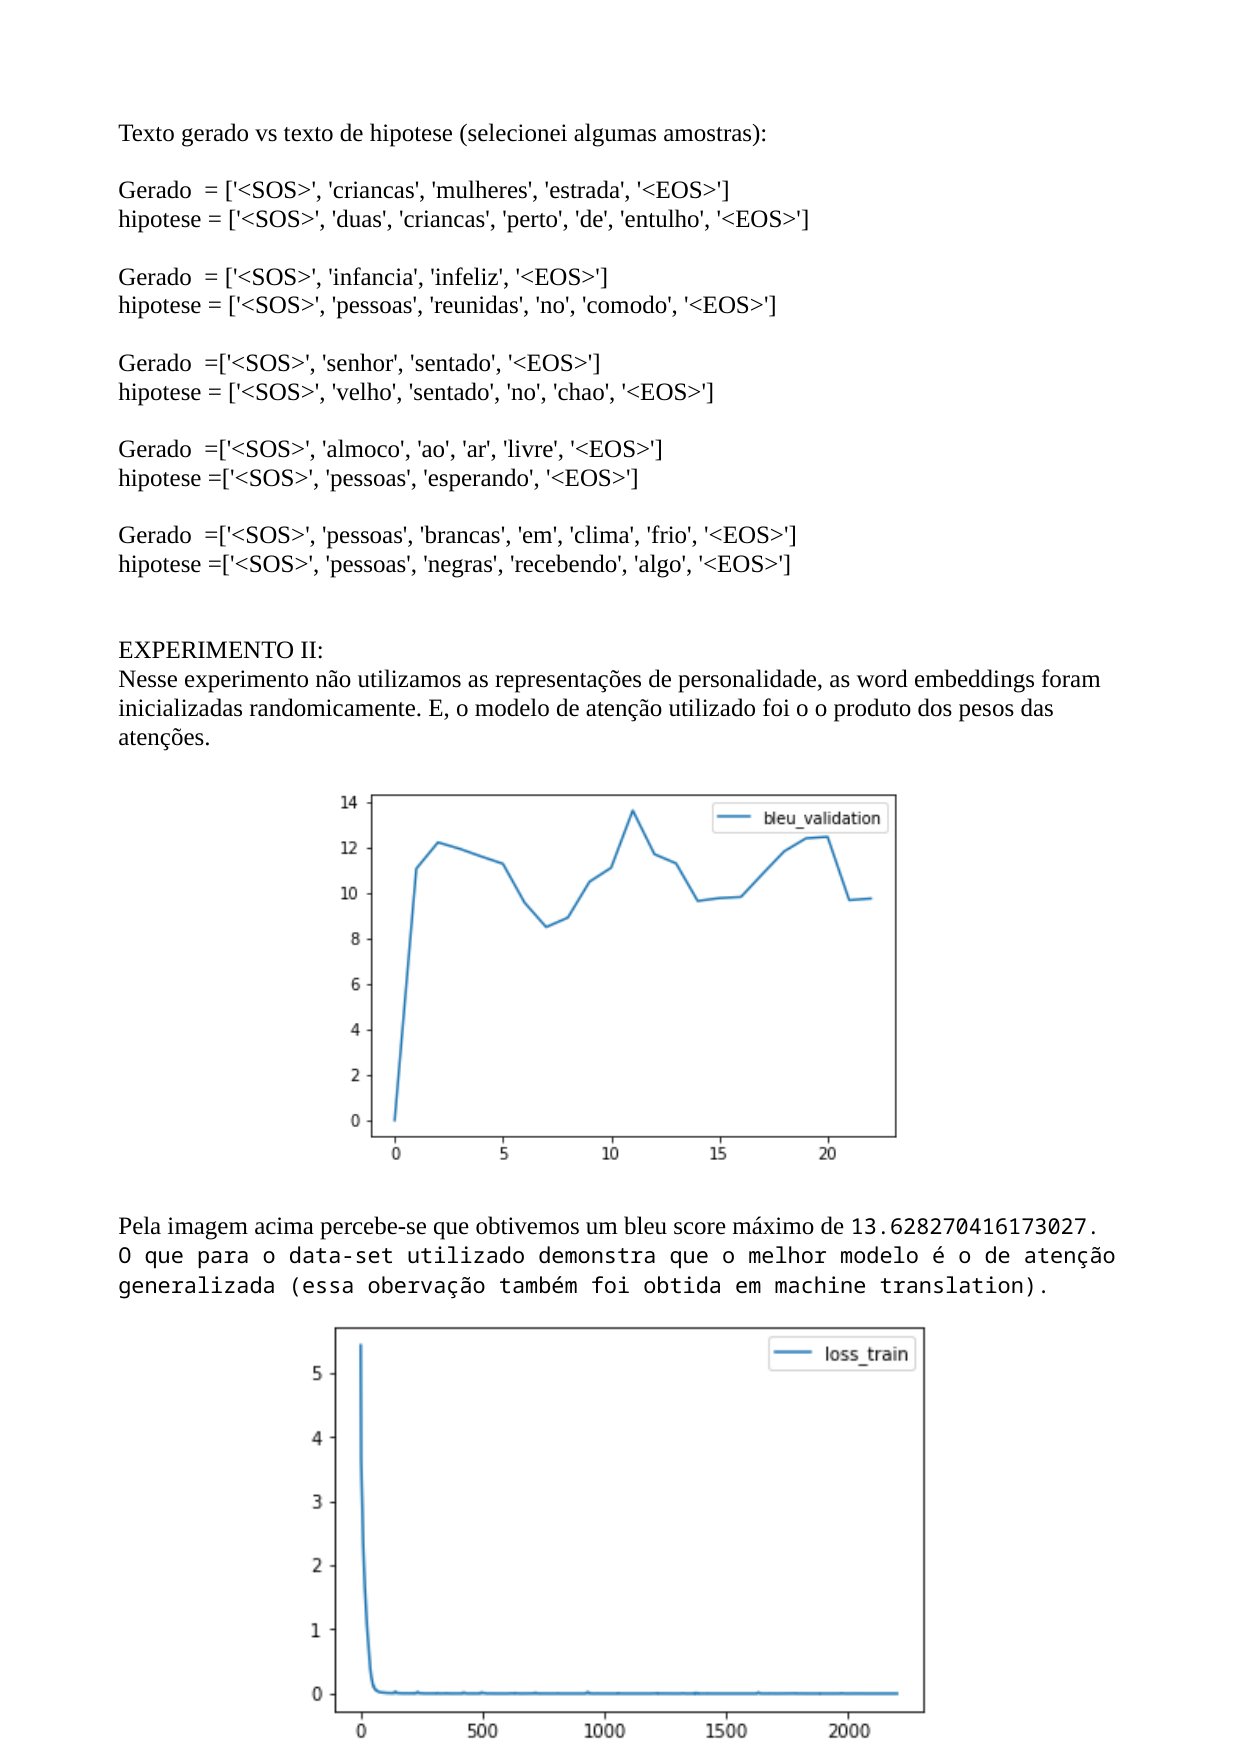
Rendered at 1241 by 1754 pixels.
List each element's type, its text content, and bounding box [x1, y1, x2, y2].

text hipotese = ['<SOS>', 'duas', 'criancas', 'perto', 'de', 'entulho', '<EOS>'] [118, 204, 1122, 233]
picture [329, 779, 911, 1174]
text hipotese = ['<SOS>', 'velho', 'sentado', 'no', 'chao', '<EOS>'] [118, 377, 1122, 406]
text Gerado = ['<SOS>', 'criancas', 'mulheres', 'estrada', '<EOS>'] [118, 176, 1122, 204]
text Gerado =['<SOS>', 'senhor', 'sentado', '<EOS>'] [118, 348, 1122, 377]
text Gerado =['<SOS>', 'pessoas', 'brancas', 'em', 'clima', 'frio', '<EOS>'] [118, 521, 1122, 549]
text Texto gerado vs texto de hipotese (selecionei algumas amostras): [118, 118, 1122, 147]
text Pela imagem acima percebe-se que obtivemos um bleu score máximo de 13.628270416173027. O que para o data-set utilizado demonstra que o melhor modelo é o de atenção generalizada (essa obervação também foi obtida em machine translation). [118, 1211, 1122, 1300]
text hipotese =['<SOS>', 'pessoas', 'negras', 'recebendo', 'algo', '<EOS>'] [118, 549, 1122, 578]
text hipotese = ['<SOS>', 'pessoas', 'reunidas', 'no', 'comodo', '<EOS>'] [118, 291, 1122, 319]
text Gerado = ['<SOS>', 'infancia', 'infeliz', '<EOS>'] [118, 262, 1122, 291]
text Nesse experimento não utilizamos as representações de personalidade, as word embeddings foram inicializadas randomicamente. E, o modelo de atenção utilizado foi o o produto dos pesos das atenções. [118, 664, 1122, 751]
text Gerado =['<SOS>', 'almoco', 'ao', 'ar', 'livre', '<EOS>'] [118, 434, 1122, 463]
text EXPERIMENTO II: [118, 636, 1122, 664]
picture [298, 1310, 943, 1754]
text hipotese =['<SOS>', 'pessoas', 'esperando', '<EOS>'] [118, 463, 1122, 492]
